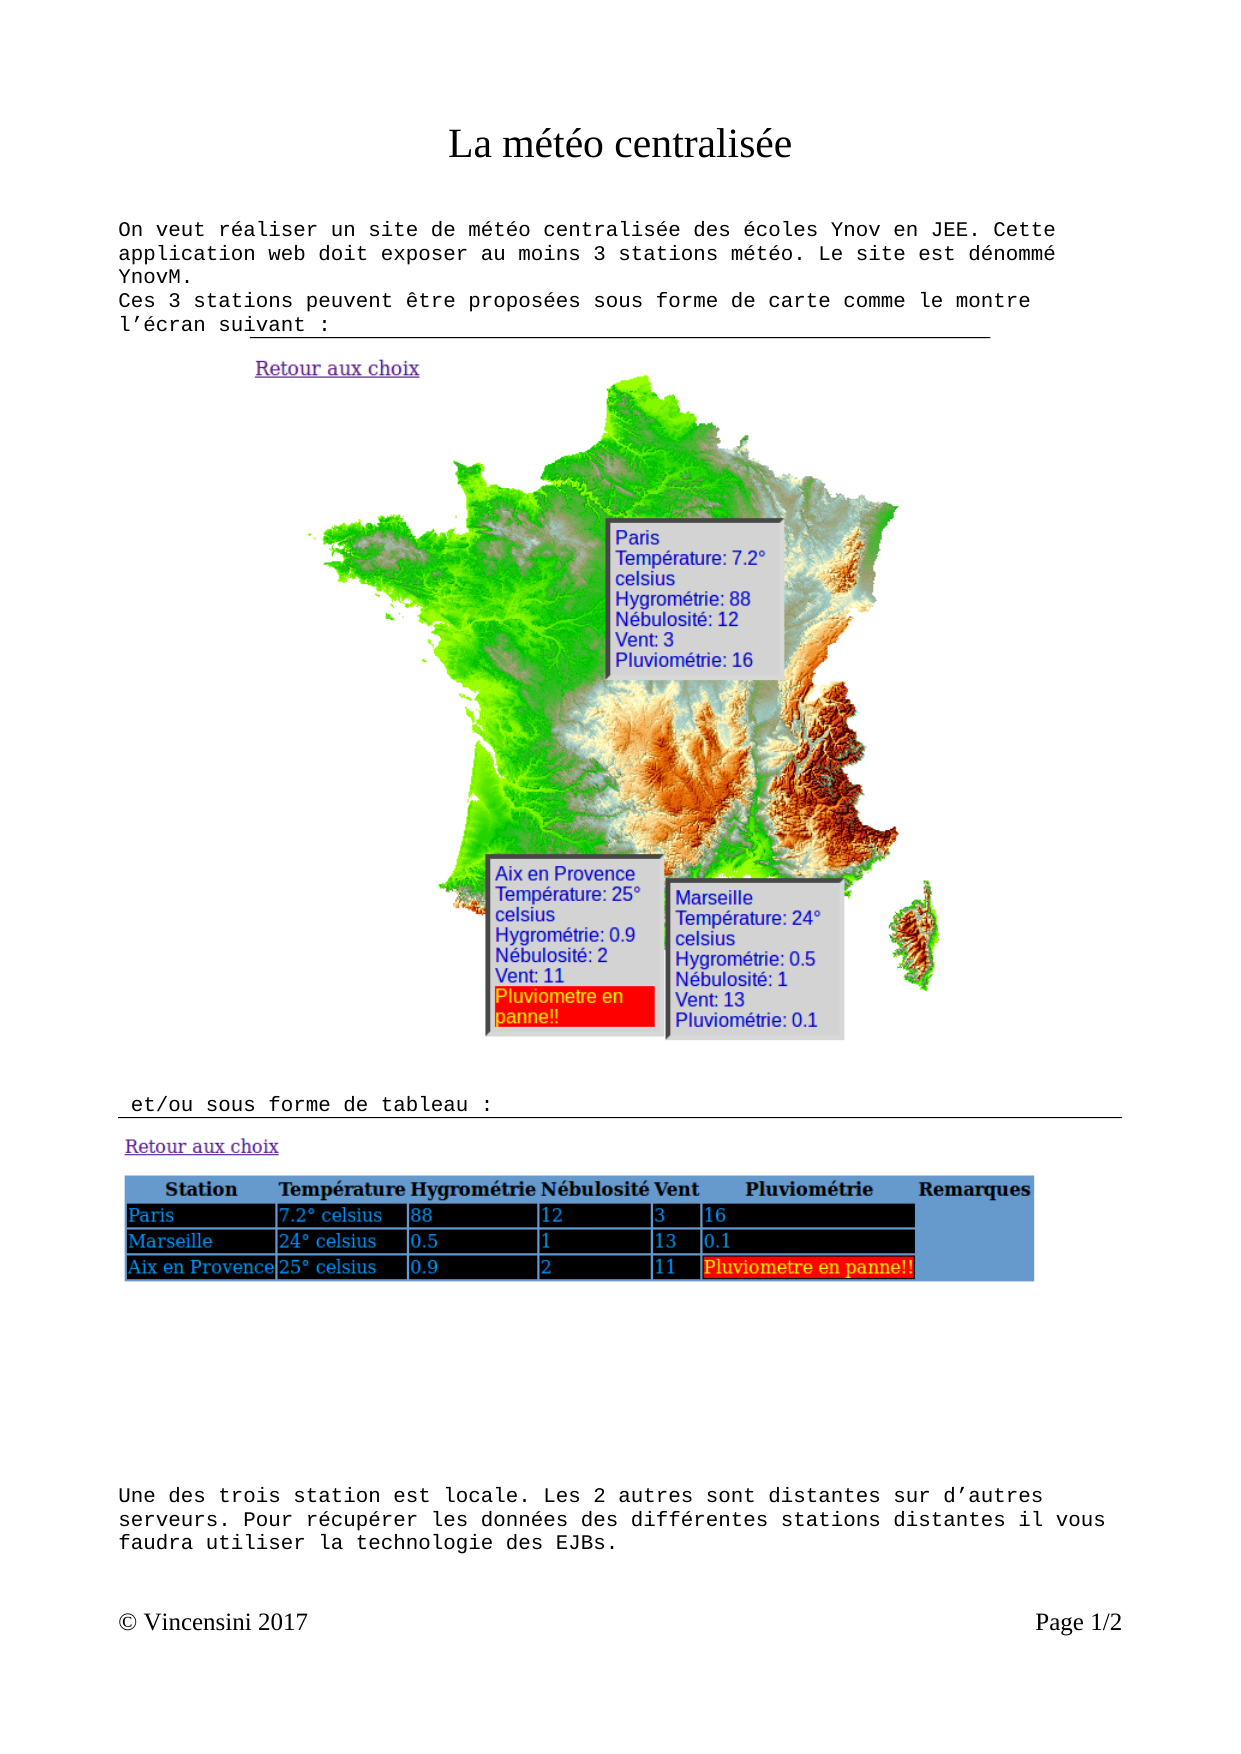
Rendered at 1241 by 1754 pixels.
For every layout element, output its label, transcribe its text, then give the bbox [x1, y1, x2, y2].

text On veut réaliser un site de météo centralisée des écoles Ynov en JEE. Cette application web doit exposer au moins 3 stations météo. Le site est dénommé YnovM. [118, 219, 1122, 290]
text et/ou sous forme de tableau : [118, 1094, 1122, 1117]
text Une des trois station est locale. Les 2 autres sont distantes sur d’autres serveurs. Pour récupérer les données des différentes stations distantes il vous faudra utiliser la technologie des EJBs. [118, 1485, 1122, 1556]
picture [249, 337, 991, 1093]
picture [118, 1117, 1123, 1438]
text Ces 3 stations peuvent être proposées sous forme de carte comme le montre l’écran suivant : [118, 290, 1122, 337]
